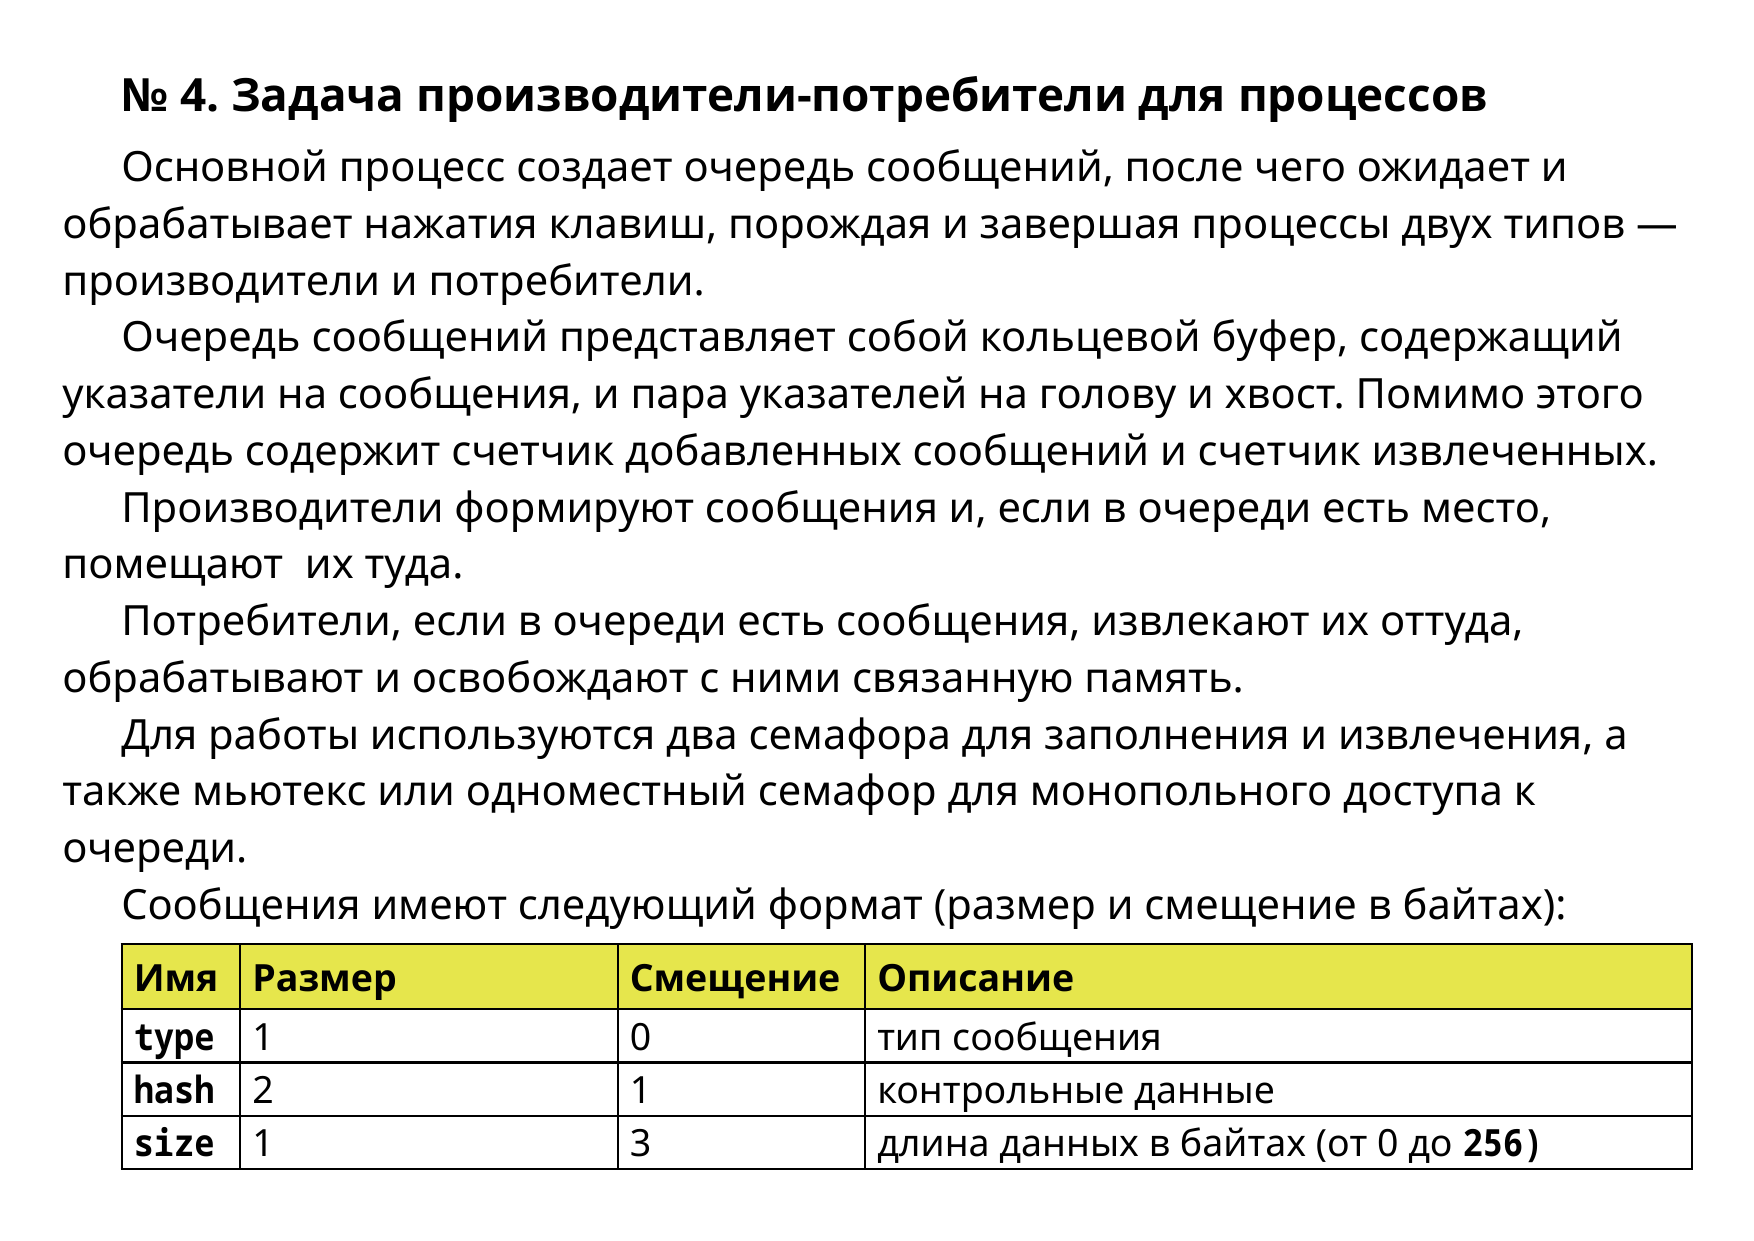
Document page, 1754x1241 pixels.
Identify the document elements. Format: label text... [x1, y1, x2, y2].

table_cell 1 [241, 1010, 617, 1061]
text Основной процесс создает очередь сообщений, после чего ожидает и обрабатывает нажатия клавиш, порождая и завершая процессы двух типов —производители и потребители. [62, 137, 1692, 307]
text Для работы используются два семафора для заполнения и извлечения, а также мьютекс или одноместный семафор для монопольного доступа к очереди. [62, 704, 1692, 875]
text Сообщения имеют следующий формат (размер и смещение в байтах): [62, 875, 1692, 932]
table_cell контрольные данные [866, 1064, 1691, 1114]
table_cell 3 [619, 1117, 864, 1168]
table_header Имя [123, 945, 239, 1008]
table_cell тип сообщения [866, 1010, 1691, 1061]
table_cell 0 [619, 1010, 864, 1061]
table_cell длина данных в байтах (от 0 до 256) [866, 1117, 1691, 1168]
text Производители формируют сообщения и, если в очереди есть место, помещают их туда. [62, 477, 1745, 591]
table_cell 1 [241, 1117, 617, 1168]
table_cell 2 [241, 1064, 617, 1114]
subtitle № 4. Задача производители-потребители для процессов [62, 62, 1692, 124]
table_header Размер [241, 945, 617, 1008]
table_cell hash [123, 1064, 239, 1114]
table_cell type [123, 1010, 239, 1061]
table_cell size [123, 1117, 239, 1168]
text Потребители, если в очереди есть сообщения, извлекают их оттуда, обрабатывают и освобождают с ними связанную память. [62, 591, 1692, 704]
table_cell 1 [619, 1064, 864, 1114]
text Очередь сообщений представляет собой кольцевой буфер, содержащий указатели на сообщения, и пара указателей на голову и хвост. Помимо этого очередь содержит счетчик добавленных сообщений и счетчик извлеченных. [62, 307, 1692, 477]
table_header Описание [866, 945, 1691, 1008]
table_header Смещение [619, 945, 864, 1008]
